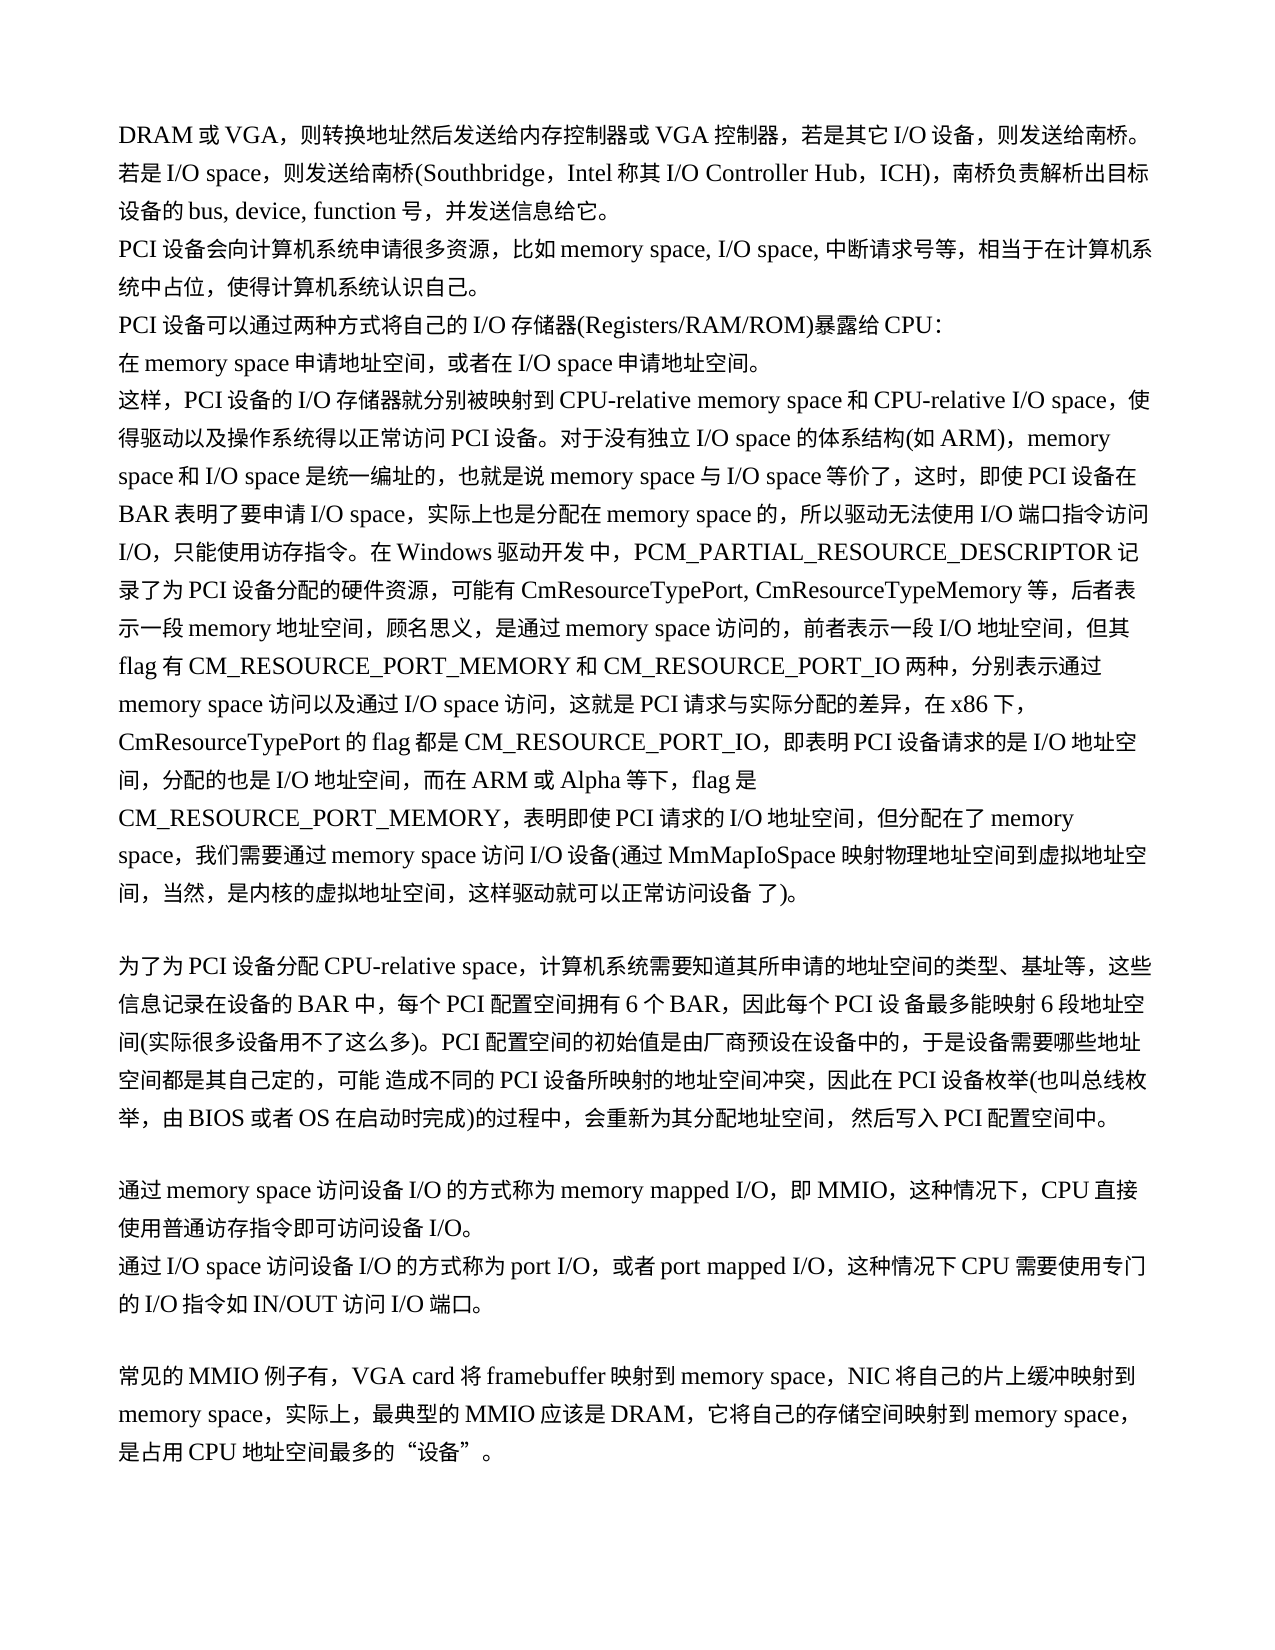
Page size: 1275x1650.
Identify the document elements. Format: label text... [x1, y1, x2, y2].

text PCI设备可以通过两种方式将自己的I/O存储器(Registers/RAM/ROM)暴露给CPU： [118, 308, 1157, 339]
text 常见的MMIO例子有，VGA card将framebuffer映射到memory space，NIC将自己的片上缓冲映射到memory space，实际上，最典型的MMIO应该是DRAM，它将自己的存储空间映射到memory space，是占用CPU地址空间最多的“设备”。 [118, 1359, 1157, 1467]
text DRAM或VGA，则转换地址然后发送给内存控制器或VGA控制器，若是其它I/O设备，则发送给南桥。 [118, 118, 1157, 150]
text 在memory space申请地址空间，或者在I/O space申请地址空间。 [118, 346, 1157, 377]
text 为了为PCI设备分配CPU-relative space，计算机系统需要知道其所申请的地址空间的类型、基址等，这些信息记录在设备的BAR中，每个PCI配置空间拥有6个BAR，因此每个PCI设 备最多能映射6段地址空间(实际很多设备用不了这么多)。PCI配置空间的初始值是由厂商预设在设备中的，于是设备需要哪些地址空间都是其自己定的，可能 造成不同的PCI设备所映射的地址空间冲突，因此在PCI设备枚举(也叫总线枚举，由BIOS或者OS在启动时完成)的过程中，会重新为其分配地址空间， 然后写入PCI配置空间中。 [118, 949, 1157, 1132]
text 通过I/O space访问设备I/O的方式称为port I/O，或者port mapped I/O，这种情况下CPU需要使用专门的I/O指令如IN/OUT访问I/O端口。 [118, 1249, 1157, 1318]
text 这样，PCI设备的I/O存储器就分别被映射到CPU-relative memory space和CPU-relative I/O space，使得驱动以及操作系统得以正常访问PCI设备。对于没有独立I/O space的体系结构(如ARM)，memory space和I/O space是统一编址的，也就是说memory space与I/O space等价了，这时，即使PCI设备在BAR表明了要申请I/O space，实际上也是分配在memory space的，所以驱动无法使用I/O端口指令访问I/O，只能使用访存指令。在Windows驱动开发 中，PCM_PARTIAL_RESOURCE_DESCRIPTOR记录了为PCI设备分配的硬件资源，可能有CmResourceTypePort, CmResourceTypeMemory等，后者表示一段memory地址空间，顾名思义，是通过memory space访问的，前者表示一段I/O地址空间，但其flag有CM_RESOURCE_PORT_MEMORY和 CM_RESOURCE_PORT_IO两种，分别表示通过memory space访问以及通过I/O space访问，这就是PCI请求与实际分配的差异，在x86下，CmResourceTypePort的flag都是 CM_RESOURCE_PORT_IO，即表明PCI设备请求的是I/O地址空间，分配的也是I/O地址空间，而在ARM或Alpha等下，flag是 CM_RESOURCE_PORT_MEMORY，表明即使PCI请求的I/O地址空间，但分配在了memory space，我们需要通过memory space访问I/O设备(通过MmMapIoSpace映射物理地址空间到虚拟地址空间，当然，是内核的虚拟地址空间，这样驱动就可以正常访问设备 了)。 [118, 383, 1157, 908]
text PCI设备会向计算机系统申请很多资源，比如memory space, I/O space, 中断请求号等，相当于在计算机系统中占位，使得计算机系统认识自己。 [118, 232, 1157, 301]
text 若是I/O space，则发送给南桥(Southbridge，Intel称其I/O Controller Hub，ICH)，南桥负责解析出目标设备的bus, device, function号，并发送信息给它。 [118, 156, 1157, 226]
text 通过memory space访问设备I/O的方式称为memory mapped I/O，即MMIO，这种情况下，CPU直接使用普通访存指令即可访问设备I/O。 [118, 1173, 1157, 1242]
